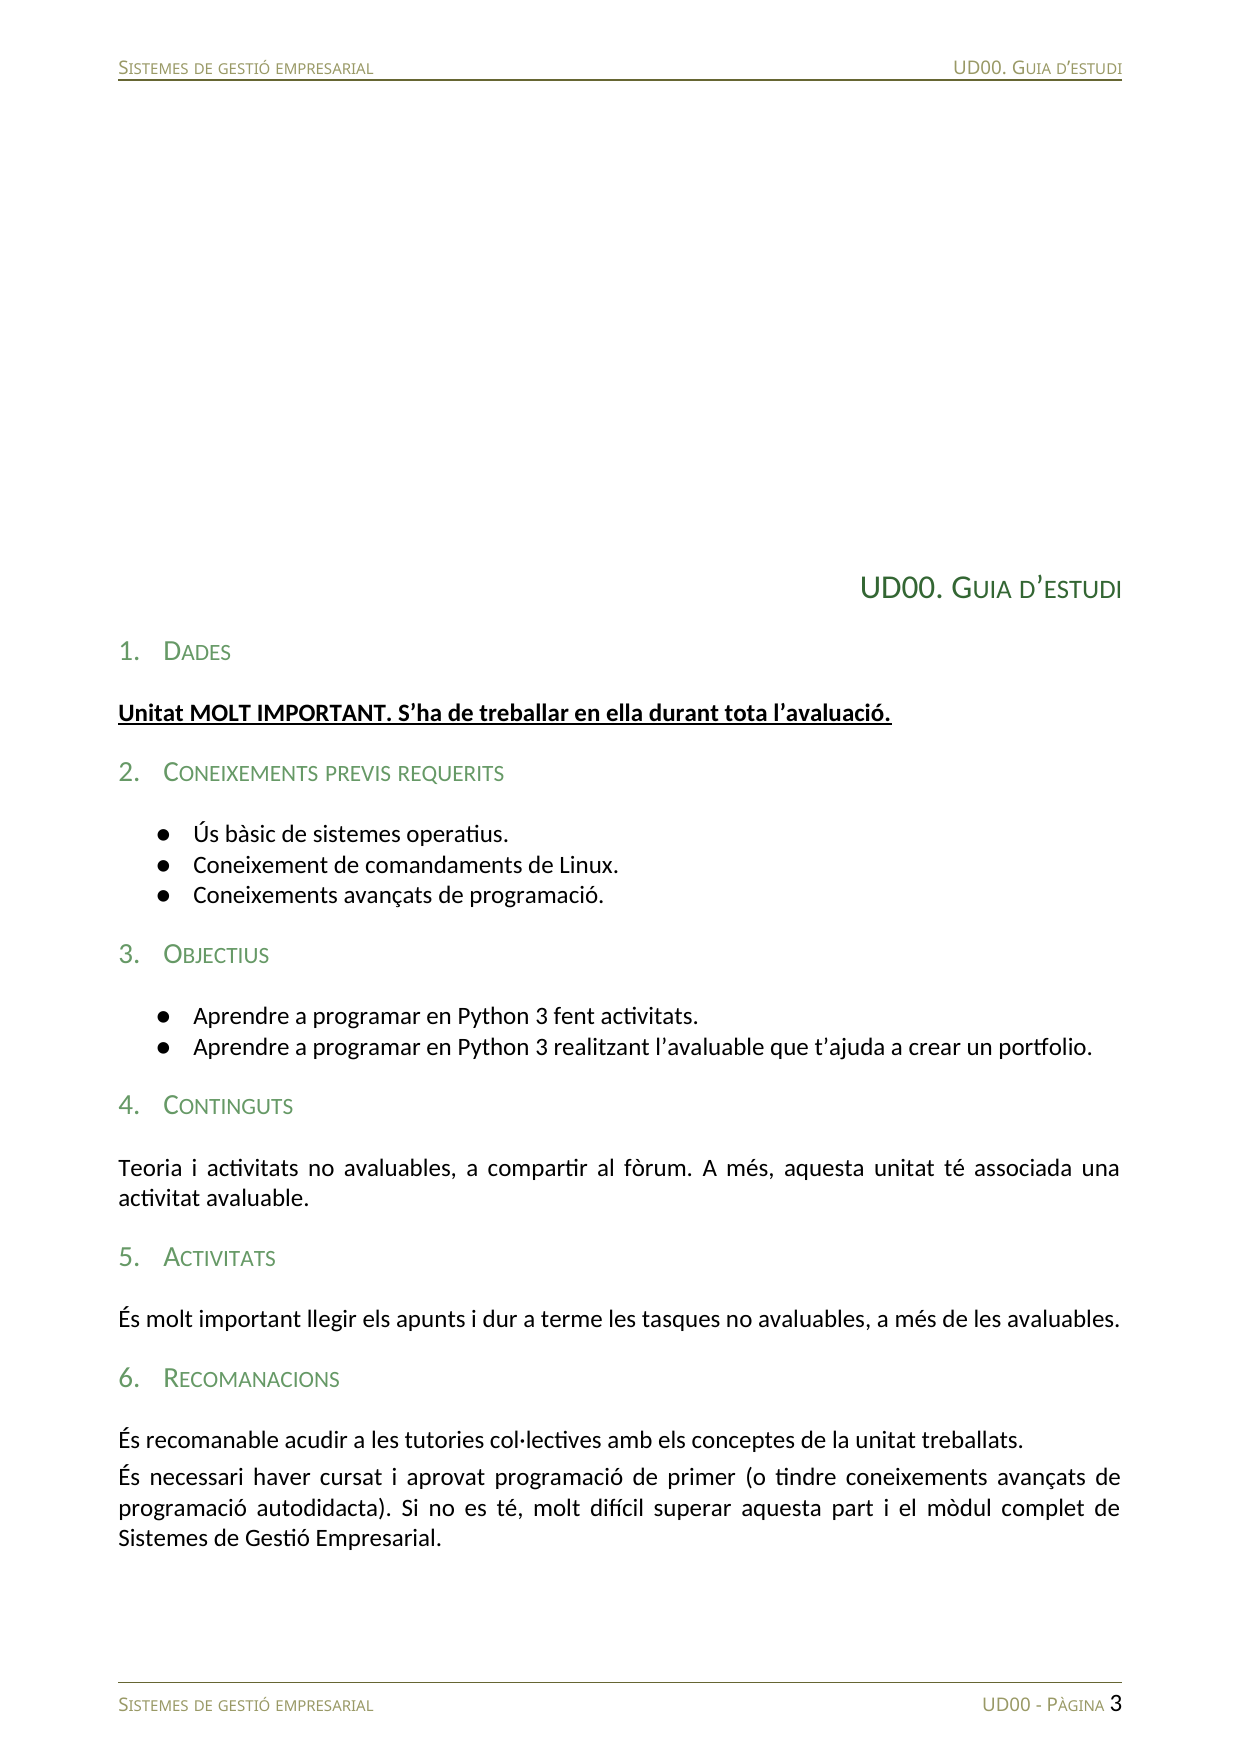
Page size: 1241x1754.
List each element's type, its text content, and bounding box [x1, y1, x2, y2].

text És molt important llegir els apunts i dur a terme les tasques no avaluables, a més de les avaluables. [118, 1303, 1122, 1334]
subtitle Continguts [118, 1086, 1122, 1122]
list Coneixements avançats de programació. [156, 879, 1122, 910]
subtitle Dades [118, 632, 1122, 667]
subtitle Objectius [118, 935, 1122, 970]
text UD00. Guia d’estudi [118, 566, 1122, 607]
list Ús bàsic de sistemes operatius. [156, 818, 1122, 849]
text Teoria i activitats no avaluables, a compartir al fòrum. A més, aquesta unitat té associada una activitat avaluable. [118, 1152, 1122, 1213]
text És recomanable acudir a les tutories col·lectives amb els conceptes de la unitat treballats. [118, 1424, 1122, 1455]
subtitle Coneixements previs requerits [118, 753, 1122, 788]
text És necessari haver cursat i aprovat programació de primer (o tindre coneixements avançats de programació autodidacta). Si no es té, molt difícil superar aquesta part i el mòdul complet de Sistemes de Gestió Empresarial. [118, 1462, 1122, 1553]
subtitle Activitats [118, 1238, 1122, 1273]
list Aprendre a programar en Python 3 realitzant l’avaluable que t’ajuda a crear un portfolio. [156, 1031, 1122, 1061]
list Aprendre a programar en Python 3 fent activitats. [156, 1000, 1122, 1031]
text Unitat MOLT IMPORTANT. S’ha de treballar en ella durant tota l’avaluació. [118, 697, 1122, 728]
subtitle Recomanacions [118, 1359, 1122, 1394]
list Coneixement de comandaments de Linux. [156, 849, 1122, 879]
